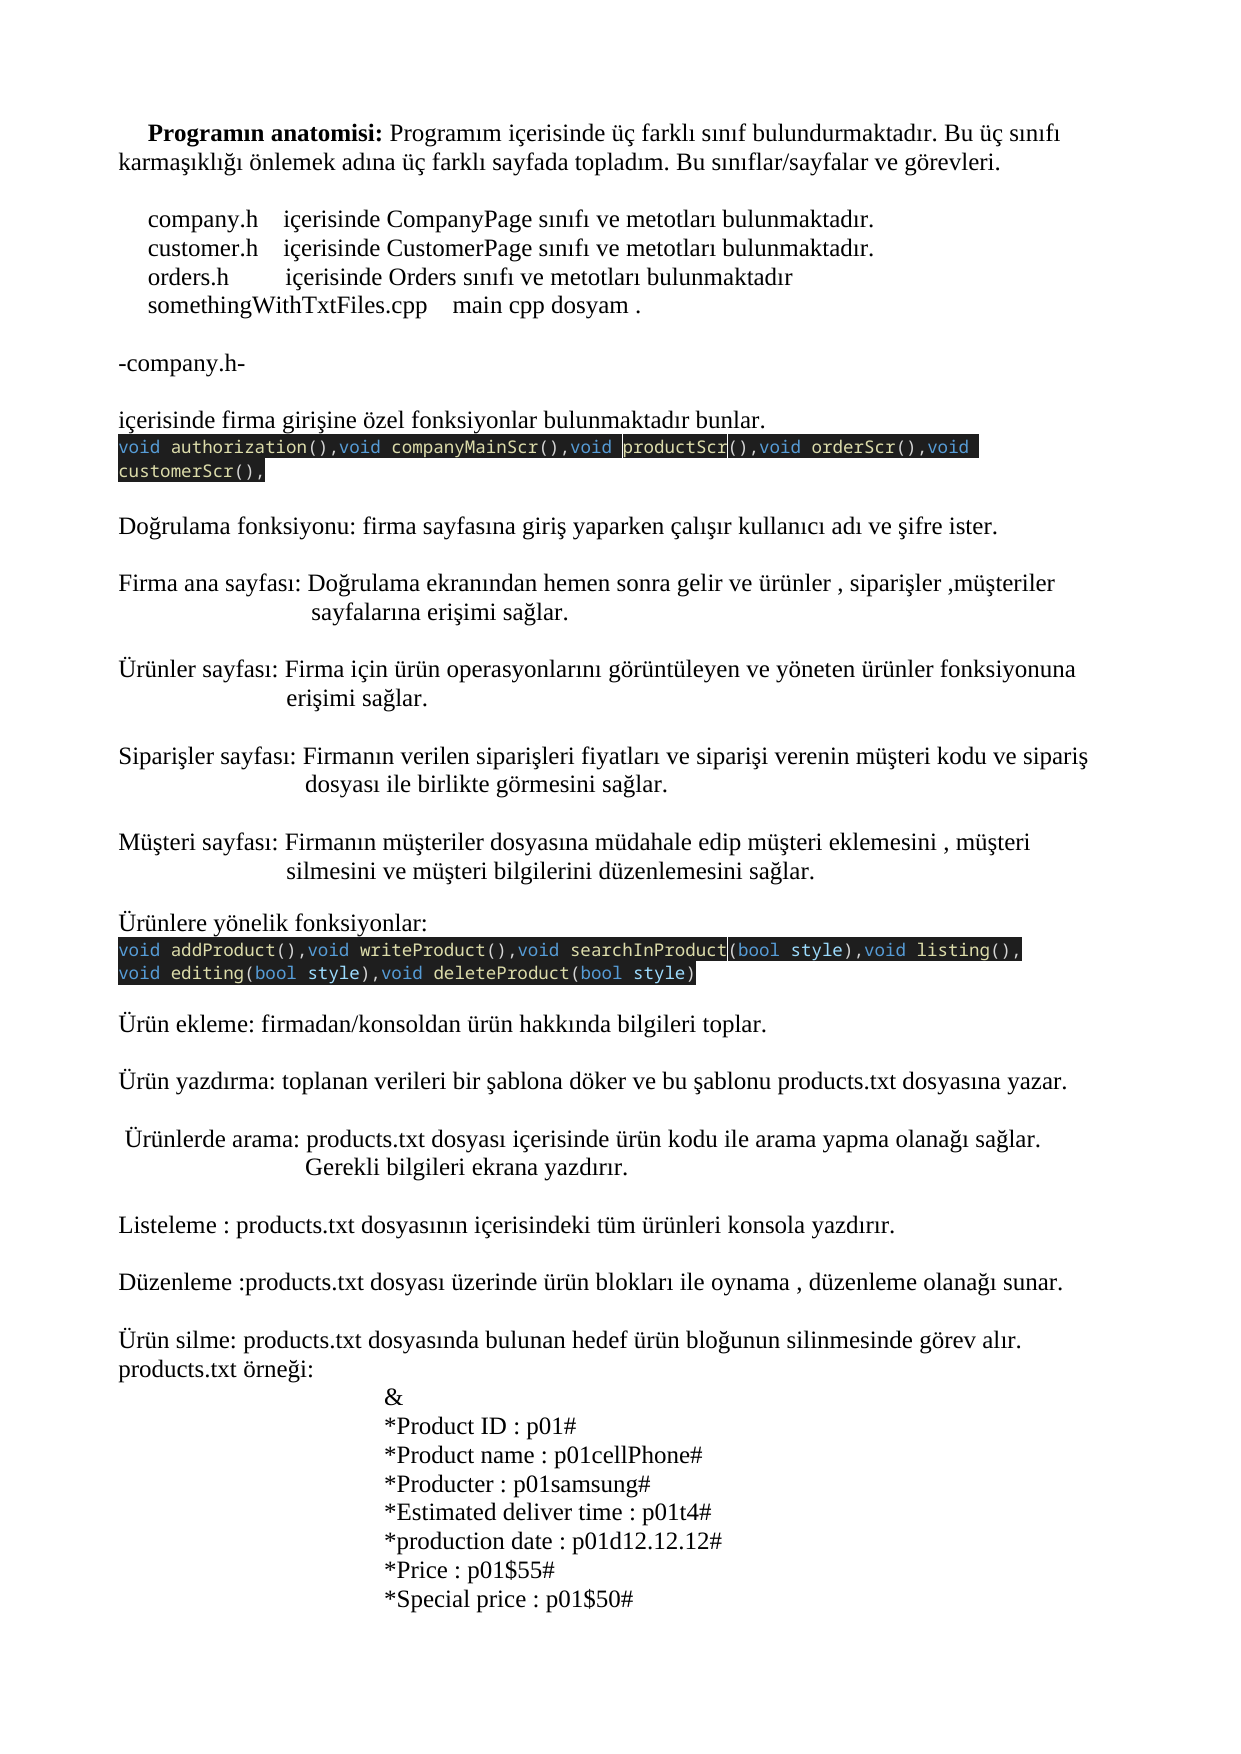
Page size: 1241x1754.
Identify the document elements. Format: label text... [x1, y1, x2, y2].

text company.h içerisinde CompanyPage sınıfı ve metotları bulunmaktadır. [118, 204, 1122, 233]
text *Estimated deliver time : p01t4# [384, 1497, 1122, 1526]
text customer.h içerisinde CustomerPage sınıfı ve metotları bulunmaktadır. [118, 233, 1122, 262]
text orders.h içerisinde Orders sınıfı ve metotları bulunmaktadır [118, 262, 1122, 291]
text Ürünler sayfası: Firma için ürün operasyonlarını görüntüleyen ve yöneten ürünler fonksiyonuna erişimi sağlar. [118, 654, 1122, 712]
text Gerekli bilgileri ekrana yazdırır. [118, 1152, 1122, 1181]
text *Special price : p01$50# [384, 1584, 1122, 1612]
text Ürün silme: products.txt dosyasında bulunan hedef ürün bloğunun silinmesinde görev alır. [118, 1325, 1122, 1354]
text Ürünlerde arama: products.txt dosyası içerisinde ürün kodu ile arama yapma olanağı sağlar. [118, 1124, 1122, 1152]
text Programın anatomisi: Programım içerisinde üç farklı sınıf bulundurmaktadır. Bu üç sınıfı karmaşıklığı önlemek adına üç farklı sayfada topladım. Bu sınıflar/sayfalar ve görevleri. [118, 118, 1122, 176]
text & [384, 1382, 1122, 1411]
text Ürün yazdırma: toplanan verileri bir şablona döker ve bu şablonu products.txt dosyasına yazar. [118, 1066, 1122, 1095]
text void addProduct(),void writeProduct(),void searchInProduct(bool style),void listing(), [118, 937, 1122, 961]
text içerisinde firma girişine özel fonksiyonlar bulunmaktadır bunlar. [118, 406, 1122, 434]
text *production date : p01d12.12.12# [384, 1526, 1122, 1555]
text Ürün ekleme: firmadan/konsoldan ürün hakkında bilgileri toplar. [118, 1009, 1122, 1037]
text Düzenleme :products.txt dosyası üzerinde ürün blokları ile oynama , düzenleme olanağı sunar. [118, 1267, 1122, 1296]
text *Product ID : p01# [384, 1411, 1122, 1440]
text *Producter : p01samsung# [384, 1469, 1122, 1497]
text -company.h- [118, 348, 1122, 377]
text products.txt örneği: [118, 1354, 1122, 1382]
text void editing(bool style),void deleteProduct(bool style) [118, 961, 1122, 985]
text Doğrulama fonksiyonu: firma sayfasına giriş yaparken çalışır kullanıcı adı ve şifre ister. [118, 511, 1122, 539]
text Firma ana sayfası: Doğrulama ekranından hemen sonra gelir ve ürünler , siparişler ,müşteriler sayfalarına erişimi sağlar. [118, 568, 1122, 626]
text *Product name : p01cellPhone# [384, 1440, 1122, 1469]
text Müşteri sayfası: Firmanın müşteriler dosyasına müdahale edip müşteri eklemesini , müşteri silmesini ve müşteri bilgilerini düzenlemesini sağlar. [118, 827, 1122, 884]
text void authorization(),void companyMainScr(),void productScr(),void orderScr(),void customerScr(), [118, 434, 1122, 482]
text *Price : p01$55# [384, 1555, 1122, 1584]
text Ürünlere yönelik fonksiyonlar: [118, 908, 1122, 937]
text Siparişler sayfası: Firmanın verilen siparişleri fiyatları ve siparişi verenin müşteri kodu ve sipariş dosyası ile birlikte görmesini sağlar. [118, 741, 1122, 798]
text Listeleme : products.txt dosyasının içerisindeki tüm ürünleri konsola yazdırır. [118, 1210, 1122, 1239]
text somethingWithTxtFiles.cpp main cpp dosyam . [118, 291, 1122, 319]
